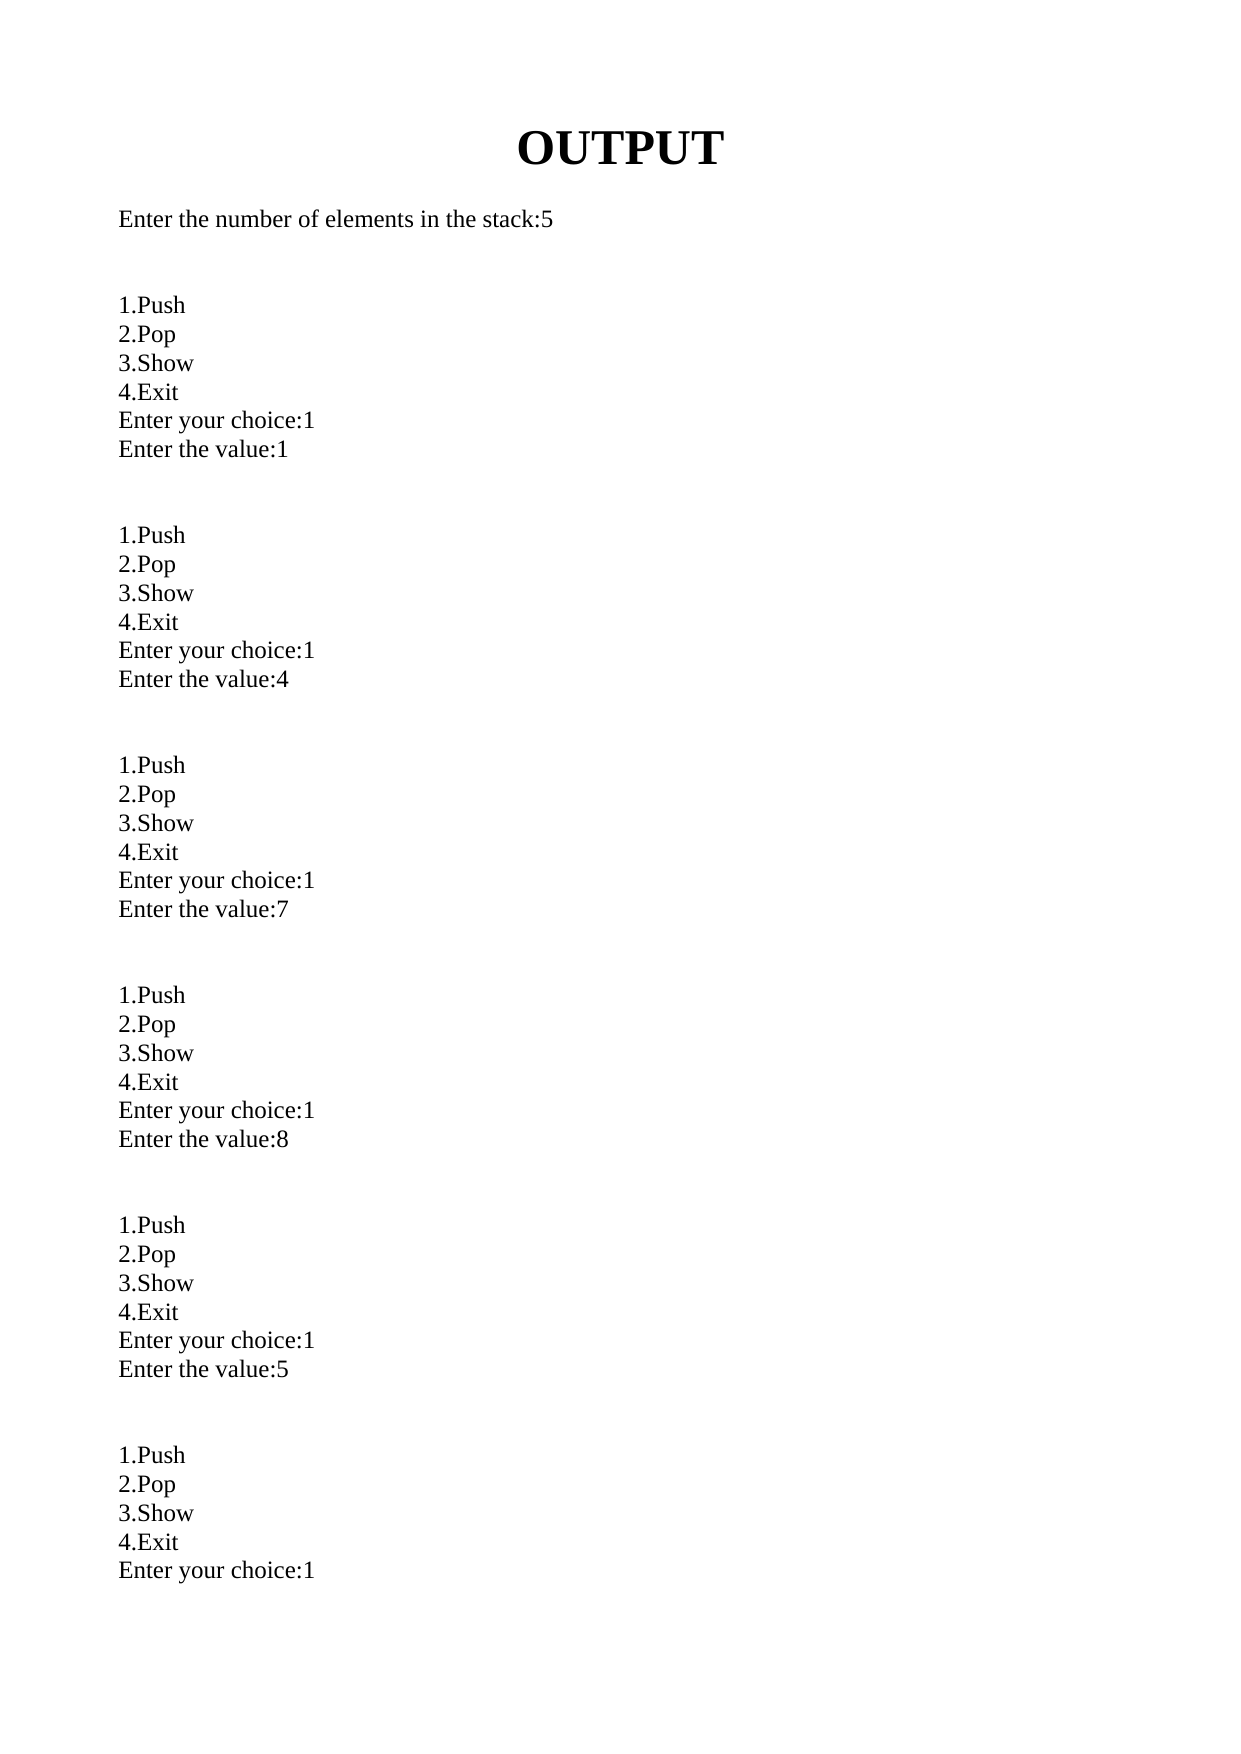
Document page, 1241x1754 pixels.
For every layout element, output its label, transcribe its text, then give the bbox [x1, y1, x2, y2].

text 4.Exit [118, 377, 1122, 406]
text Enter the value:8 [118, 1124, 1122, 1153]
text Enter the value:4 [118, 664, 1122, 693]
text 4.Exit [118, 1067, 1122, 1096]
text 1.Push [118, 1441, 1122, 1469]
text 3.Show [118, 1268, 1122, 1297]
text 3.Show [118, 1498, 1122, 1527]
text 1.Push [118, 1211, 1122, 1239]
text Enter your choice:1 [118, 1556, 1122, 1584]
text 1.Push [118, 521, 1122, 549]
text 2.Pop [118, 1469, 1122, 1498]
text 3.Show [118, 348, 1122, 377]
text 1.Push [118, 751, 1122, 779]
text 4.Exit [118, 1297, 1122, 1326]
text 4.Exit [118, 1527, 1122, 1556]
text Enter the value:7 [118, 894, 1122, 923]
text Enter your choice:1 [118, 1326, 1122, 1354]
text 1.Push [118, 291, 1122, 319]
text Enter the value:5 [118, 1354, 1122, 1383]
text 2.Pop [118, 1239, 1122, 1268]
text 2.Pop [118, 319, 1122, 348]
text 3.Show [118, 808, 1122, 837]
text 3.Show [118, 1038, 1122, 1067]
text 2.Pop [118, 779, 1122, 808]
text 2.Pop [118, 549, 1122, 578]
text OUTPUT [118, 118, 1122, 176]
text Enter your choice:1 [118, 636, 1122, 664]
text Enter the number of elements in the stack:5 [118, 204, 1122, 233]
text Enter your choice:1 [118, 1096, 1122, 1124]
text 4.Exit [118, 837, 1122, 866]
text Enter your choice:1 [118, 406, 1122, 434]
text Enter the value:1 [118, 434, 1122, 463]
text 4.Exit [118, 607, 1122, 636]
text Enter your choice:1 [118, 866, 1122, 894]
text 1.Push [118, 981, 1122, 1009]
text 3.Show [118, 578, 1122, 607]
text 2.Pop [118, 1009, 1122, 1038]
